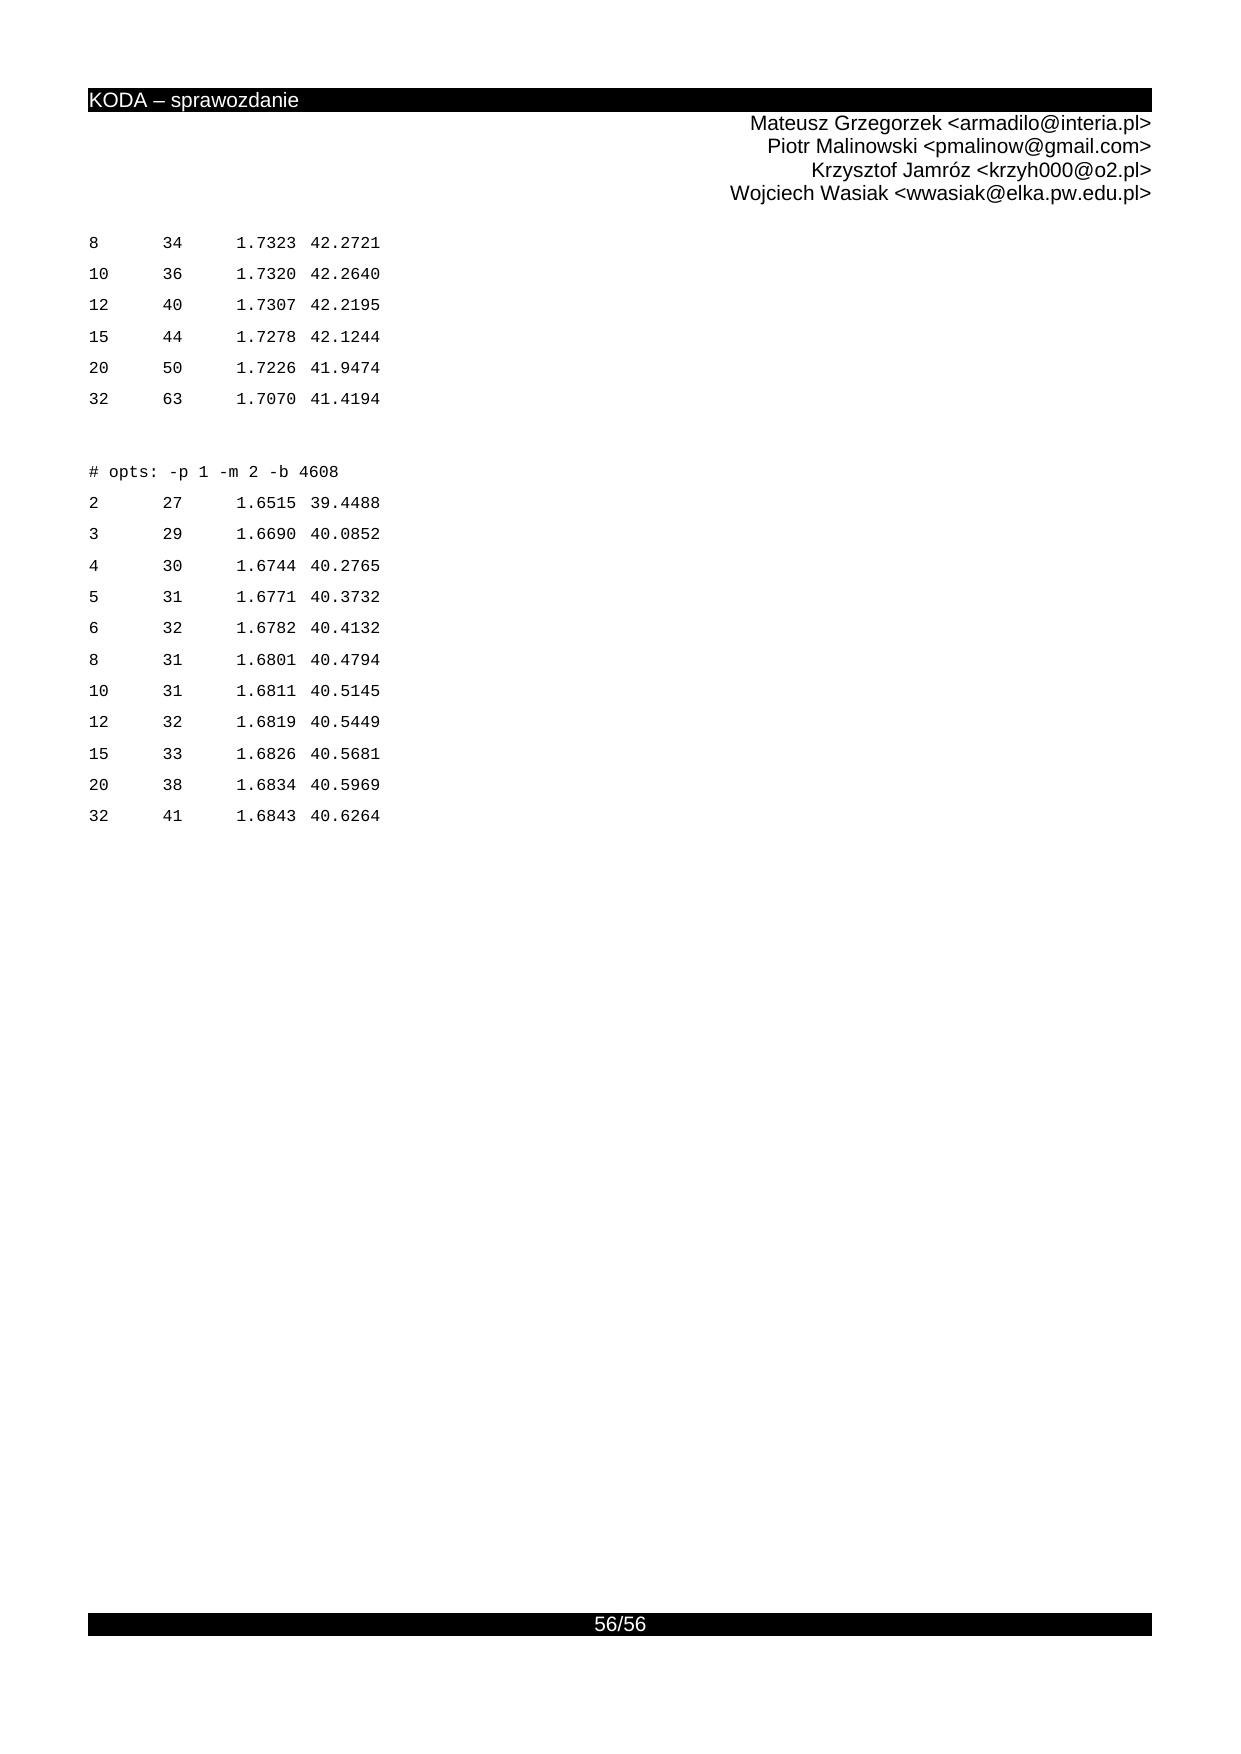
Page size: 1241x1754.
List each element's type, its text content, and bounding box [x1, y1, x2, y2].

text 15 33 1.6826 40.5681 [88, 745, 1152, 764]
text 20 50 1.7226 41.9474 [88, 359, 1152, 378]
text 15 44 1.7278 42.1244 [88, 328, 1152, 347]
text 4 30 1.6744 40.2765 [88, 557, 1152, 576]
text # opts: -p 1 -m 2 -b 4608 [88, 463, 1152, 482]
text 8 34 1.7323 42.2721 [88, 234, 1152, 253]
text 3 29 1.6690 40.0852 [88, 526, 1152, 545]
text 8 31 1.6801 40.4794 [88, 651, 1152, 670]
text 12 32 1.6819 40.5449 [88, 714, 1152, 733]
text 10 36 1.7320 42.2640 [88, 266, 1152, 284]
text 10 31 1.6811 40.5145 [88, 683, 1152, 701]
text 2 27 1.6515 39.4488 [88, 494, 1152, 513]
text 20 38 1.6834 40.5969 [88, 777, 1152, 796]
text 5 31 1.6771 40.3732 [88, 588, 1152, 607]
text 6 32 1.6782 40.4132 [88, 620, 1152, 639]
text 32 41 1.6843 40.6264 [88, 808, 1152, 827]
text 12 40 1.7307 42.2195 [88, 297, 1152, 316]
text 32 63 1.7070 41.4194 [88, 391, 1152, 410]
